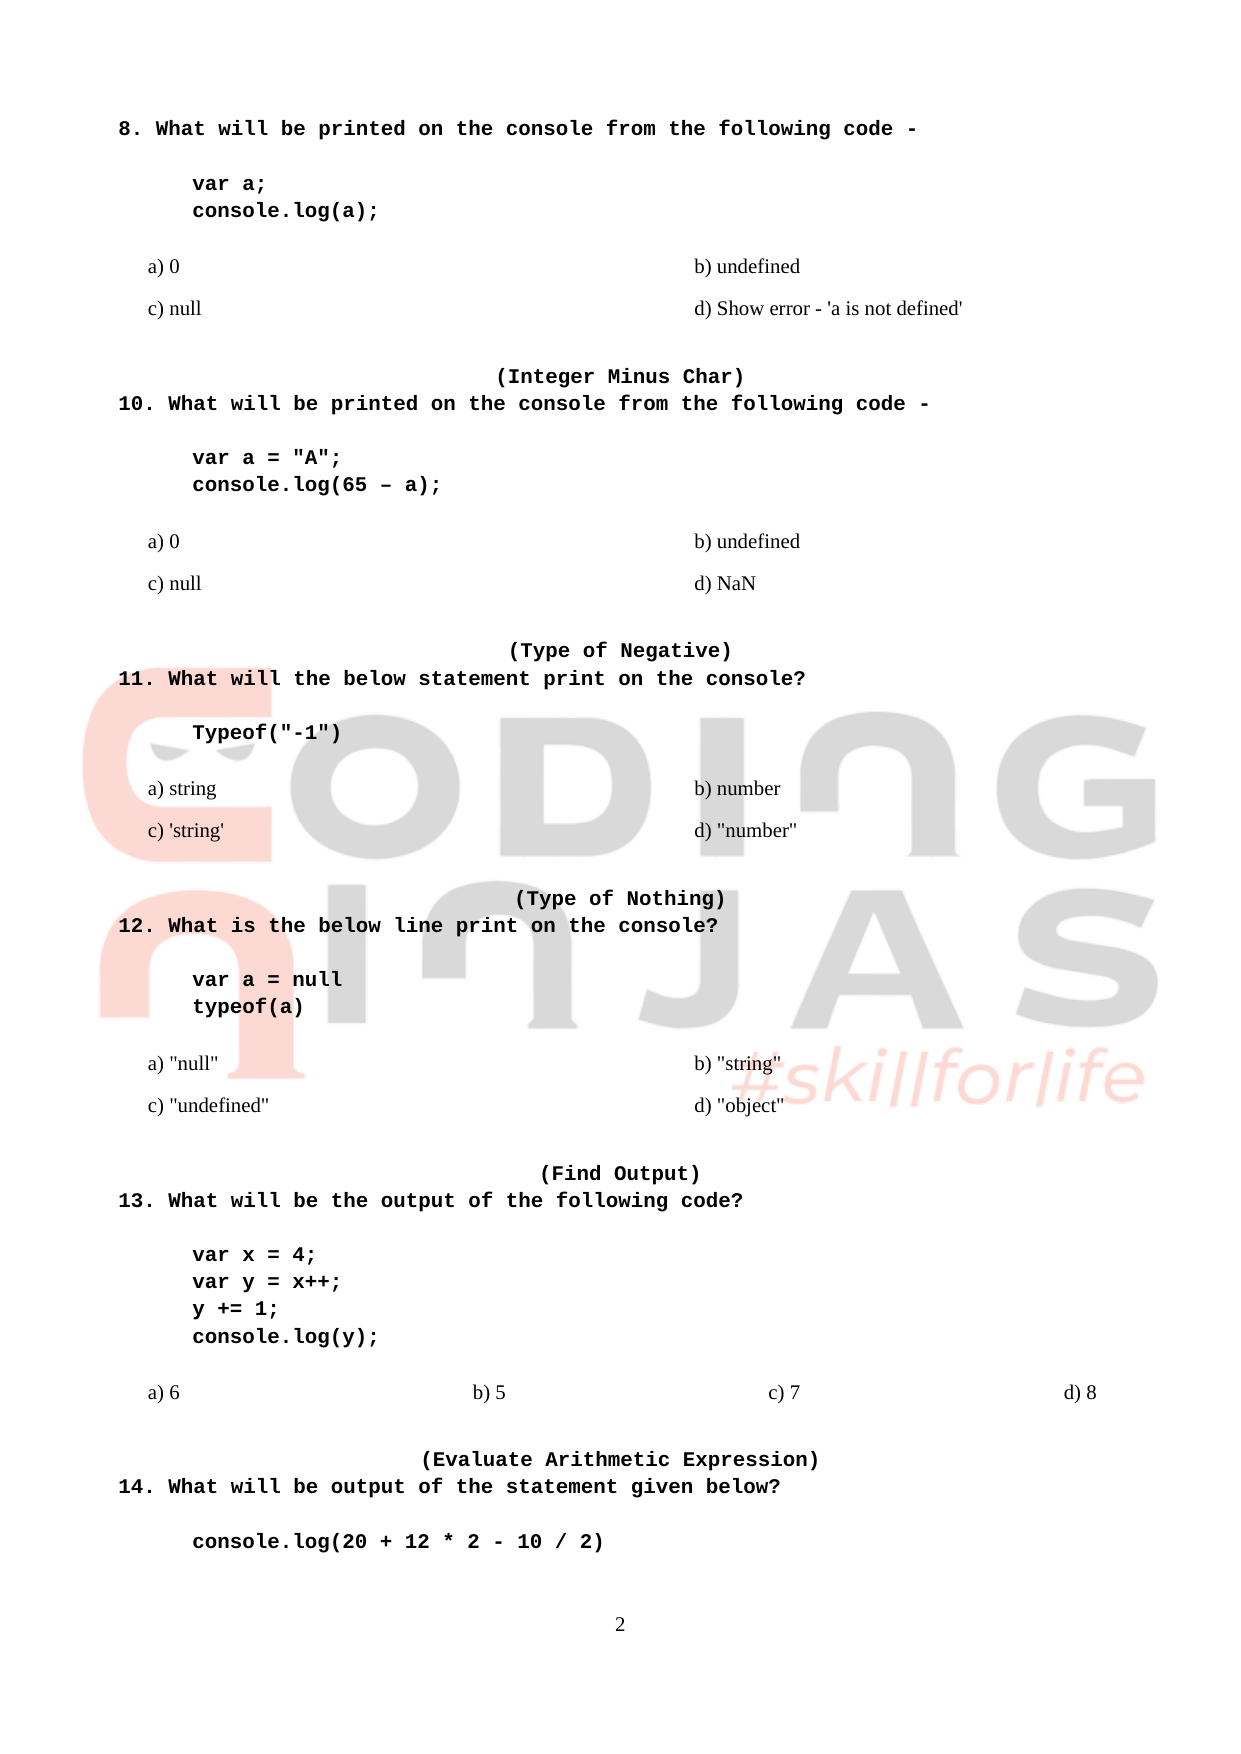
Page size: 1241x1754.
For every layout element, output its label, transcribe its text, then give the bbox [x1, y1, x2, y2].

text a) 0 b) undefined [148, 254, 1122, 278]
text y += 1; [192, 1298, 1122, 1322]
text 13. What will be the output of the following code? [118, 1190, 1122, 1213]
text var a; [192, 172, 1122, 196]
text 14. What will be output of the statement given below? [118, 1477, 1122, 1500]
text console.log(20 + 12 * 2 - 10 / 2) [192, 1531, 1122, 1554]
text console.log(65 – a); [192, 474, 1122, 498]
text c) null d) Show error - 'a is not defined' [148, 296, 1122, 320]
text var y = x++; [192, 1271, 1122, 1295]
text c) "undefined" d) "object" [148, 1093, 1122, 1117]
text console.log(y); [192, 1326, 1122, 1349]
text (Type of Negative) [118, 640, 1122, 664]
text console.log(a); [192, 200, 1122, 223]
text (Find Output) [118, 1162, 1122, 1186]
text (Evaluate Arithmetic Expression) [118, 1449, 1122, 1473]
text var a = null [192, 969, 1122, 993]
text var x = 4; [192, 1244, 1122, 1268]
text 10. What will be printed on the console from the following code - [118, 393, 1122, 416]
text Typeof("-1") [192, 722, 1122, 746]
text typeof(a) [192, 997, 1122, 1020]
text a) 6 b) 5 c) 7 d) 8 [148, 1380, 1122, 1404]
text 11. What will the below statement print on the console? [118, 667, 1122, 691]
text c) null d) NaN [148, 571, 1122, 595]
text var a = "A"; [192, 447, 1122, 471]
text a) string b) number [148, 776, 1122, 800]
text 8. What will be printed on the console from the following code - [118, 118, 1122, 142]
text a) 0 b) undefined [148, 529, 1122, 553]
text (Integer Minus Char) [118, 366, 1122, 389]
text a) "null" b) "string" [148, 1051, 1122, 1075]
text c) 'string' d) "number" [148, 818, 1122, 842]
text 12. What is the below line print on the console? [118, 915, 1122, 939]
text (Type of Nothing) [118, 888, 1122, 911]
